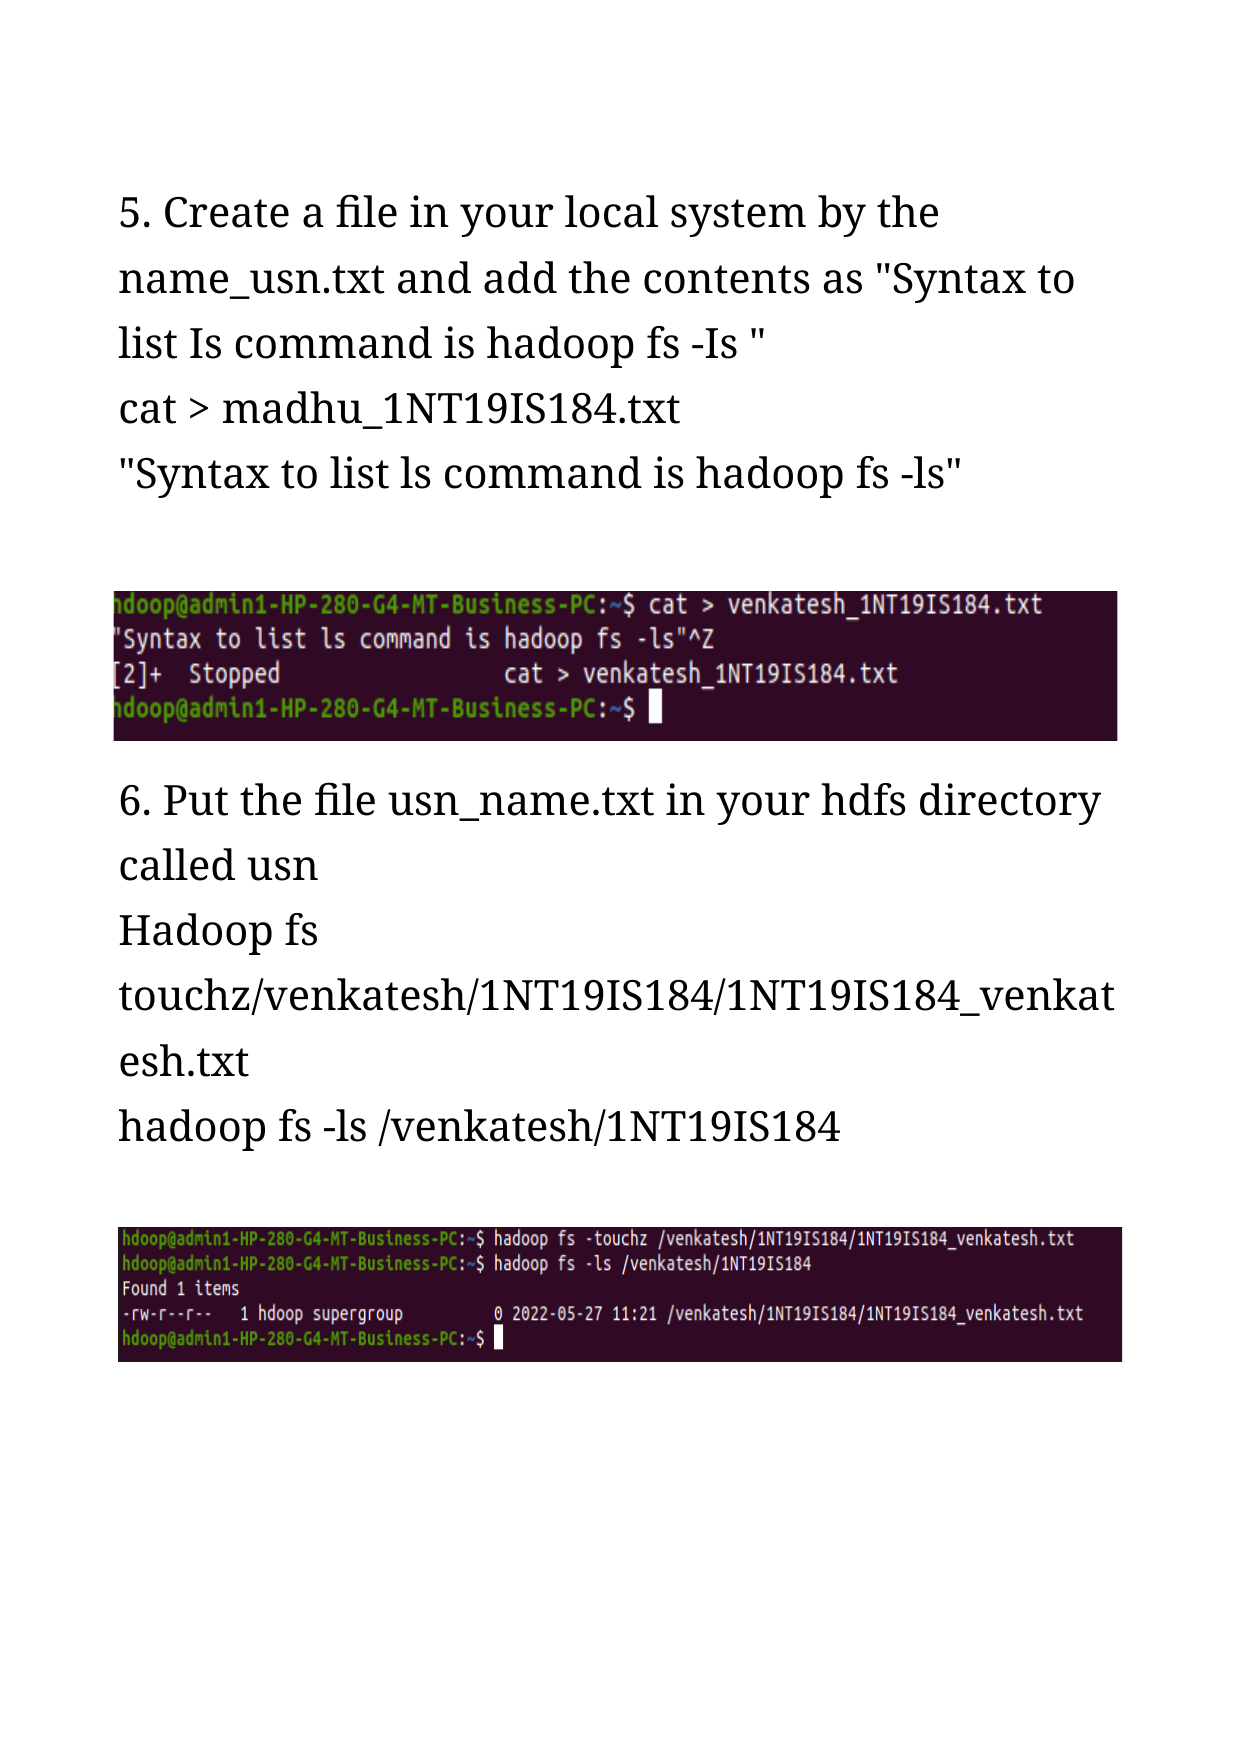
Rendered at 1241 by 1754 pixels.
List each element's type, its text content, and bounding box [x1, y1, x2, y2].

text "Syntax to list ls command is hadoop fs -ls" [118, 444, 1122, 501]
text Hadoop fs touchz/venkatesh/1NT19IS184/1NT19IS184_venkatesh.txt [118, 901, 1122, 1088]
text hadoop fs -ls /venkatesh/1NT19IS184 [118, 1097, 1122, 1153]
text cat > madhu_1NT19IS184.txt [118, 379, 1122, 436]
text 5. Create a file in your local system by the name_usn.txt and add the contents as "Syntax to list Is command is hadoop fs -Is " [118, 183, 1122, 371]
text 6. Put the file usn_name.txt in your hdfs directory called usn [118, 771, 1122, 893]
